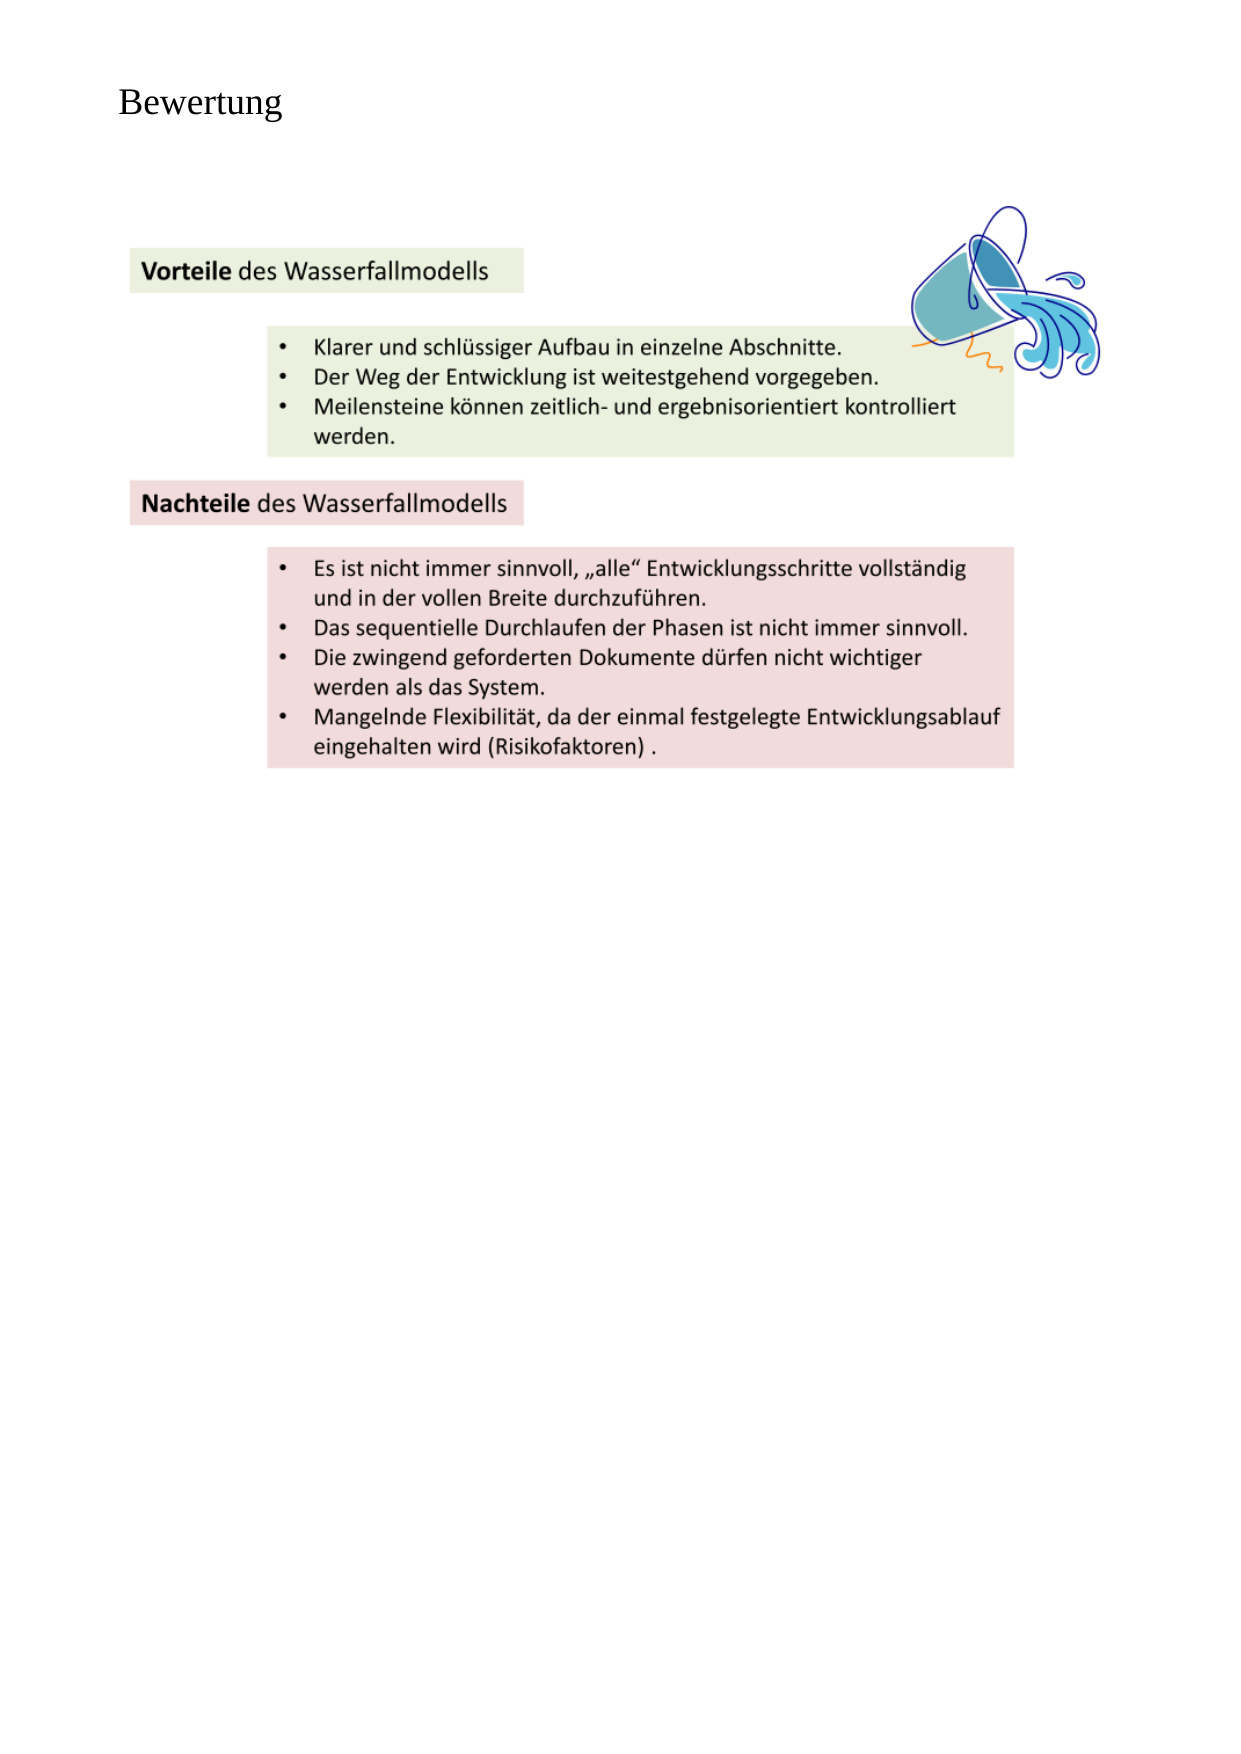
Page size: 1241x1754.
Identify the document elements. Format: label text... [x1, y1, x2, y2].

picture [123, 205, 1128, 824]
text Bewertung [118, 79, 1181, 122]
